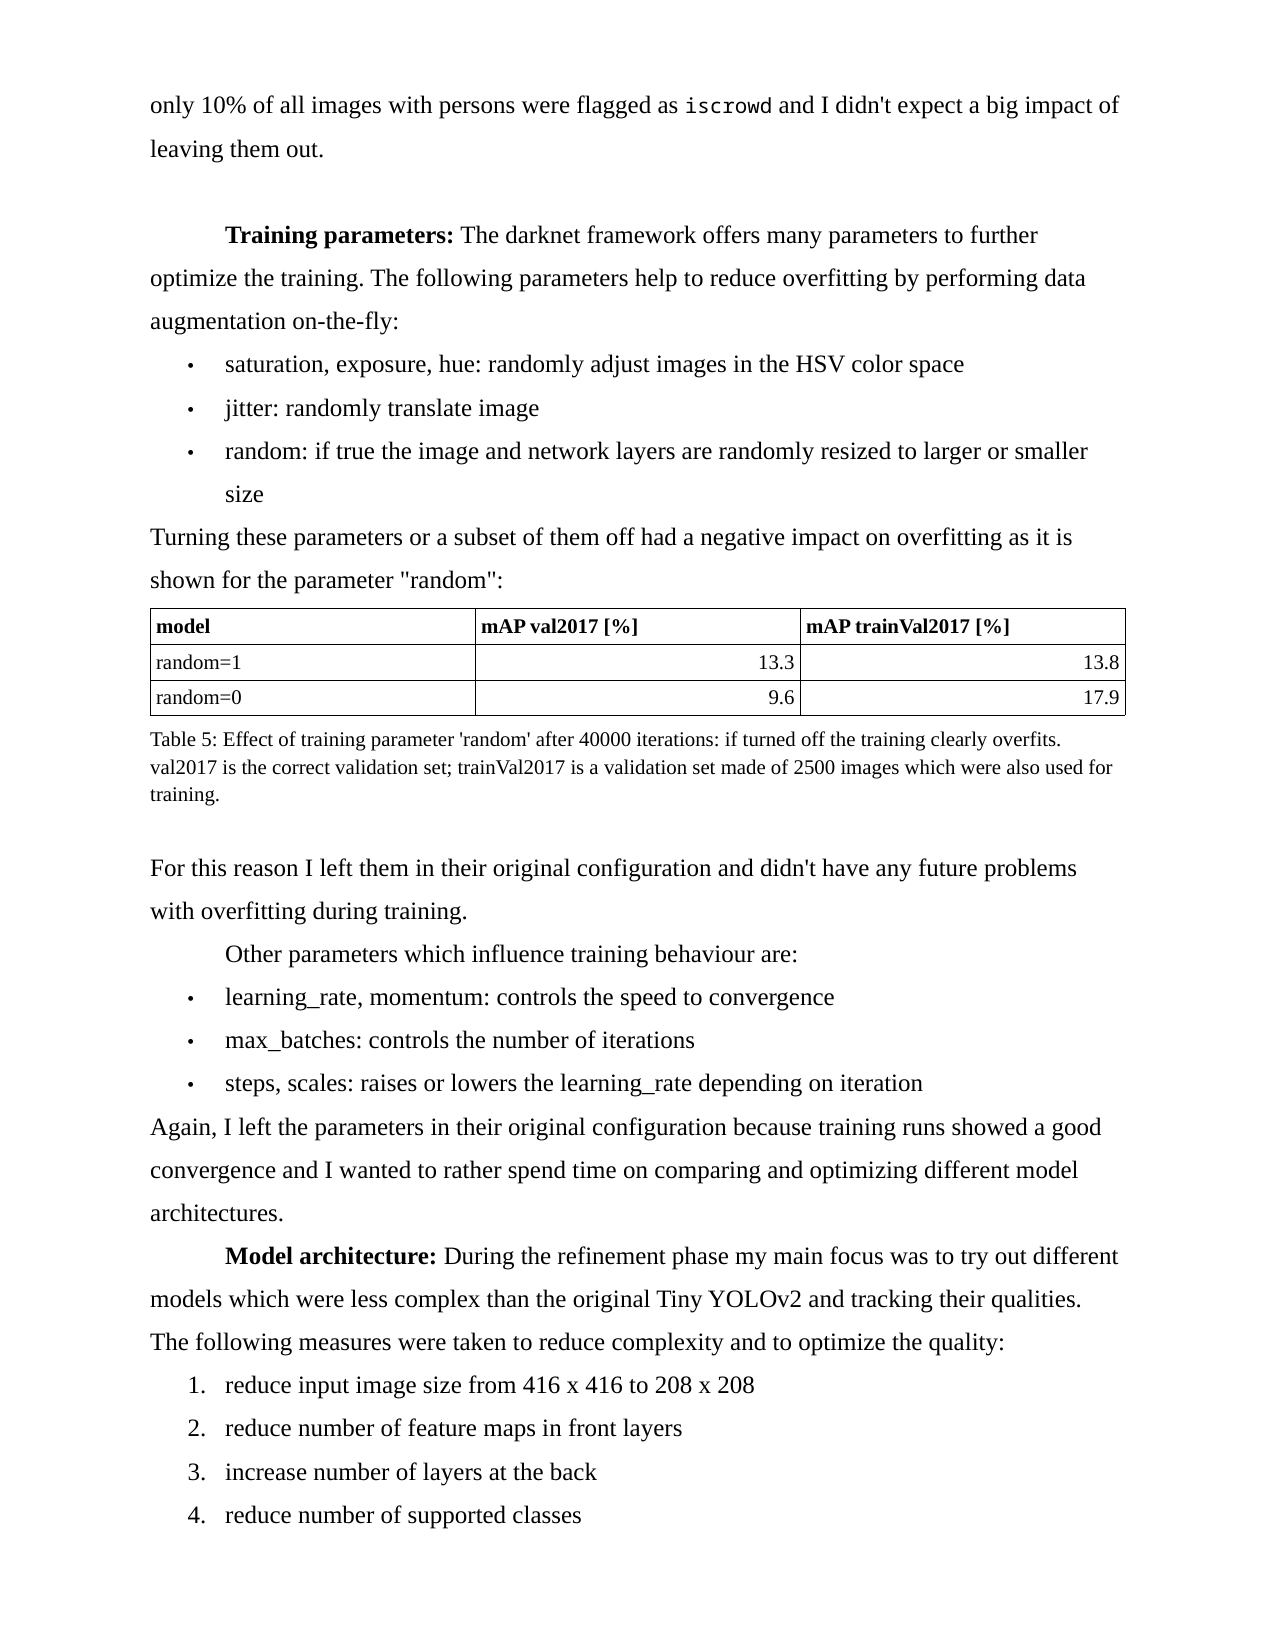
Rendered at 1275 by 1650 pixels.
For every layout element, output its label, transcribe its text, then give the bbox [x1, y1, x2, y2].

list reduce number of feature maps in front layers [187, 1413, 1125, 1442]
text For this reason I left them in their original configuration and didn't have any future problems with overfitting during training. [150, 853, 1125, 925]
table_header mAP val2017 [%] [476, 609, 800, 644]
text Again, I left the parameters in their original configuration because training runs showed a good convergence and I wanted to rather spend time on comparing and optimizing different model architectures. [150, 1112, 1125, 1227]
table_cell 9.6 [476, 681, 800, 715]
table_cell 13.8 [801, 645, 1125, 679]
text only 10% of all images with persons were flagged as iscrowd and I didn't expect a big impact of leaving them out. [150, 90, 1125, 163]
text Turning these parameters or a subset of them off had a negative impact on overfitting as it is shown for the parameter "random": [150, 522, 1125, 594]
list steps, scales: raises or lowers the learning_rate depending on iteration [187, 1068, 1125, 1097]
list increase number of layers at the back [187, 1457, 1125, 1485]
table_header mAP trainVal2017 [%] [801, 609, 1125, 644]
list random: if true the image and network layers are randomly resized to larger or smaller size [187, 436, 1125, 508]
text Model architecture: During the refinement phase my main focus was to try out different [150, 1241, 1125, 1270]
table_header model [151, 609, 475, 644]
table_cell random=0 [151, 681, 475, 715]
list Other parameters which influence training behaviour are: [187, 939, 1125, 968]
text models which were less complex than the original Tiny YOLOv2 and tracking their qualities. The following measures were taken to reduce complexity and to optimize the quality: [150, 1284, 1125, 1356]
list saturation, exposure, hue: randomly adjust images in the HSV color space [187, 349, 1125, 378]
table_cell 13.3 [476, 645, 800, 679]
subtitle Table 5: Effect of training parameter 'random' after 40000 iterations: if turned off the training clearly overfits. val2017 is the correct validation set; trainVal2017 is a validation set made of 2500 images which were also used for training. [150, 727, 1125, 806]
list reduce number of supported classes [187, 1500, 1125, 1528]
list reduce input image size from 416 x 416 to 208 x 208 [187, 1370, 1125, 1399]
list max_batches: controls the number of iterations [187, 1025, 1125, 1054]
list jitter: randomly translate image [187, 393, 1125, 421]
text Training parameters: The darknet framework offers many parameters to further optimize the training. The following parameters help to reduce overfitting by performing data augmentation on-the-fly: [150, 220, 1125, 335]
list learning_rate, momentum: controls the speed to convergence [187, 982, 1125, 1011]
table_cell random=1 [151, 645, 475, 679]
table_cell 17.9 [801, 681, 1125, 715]
